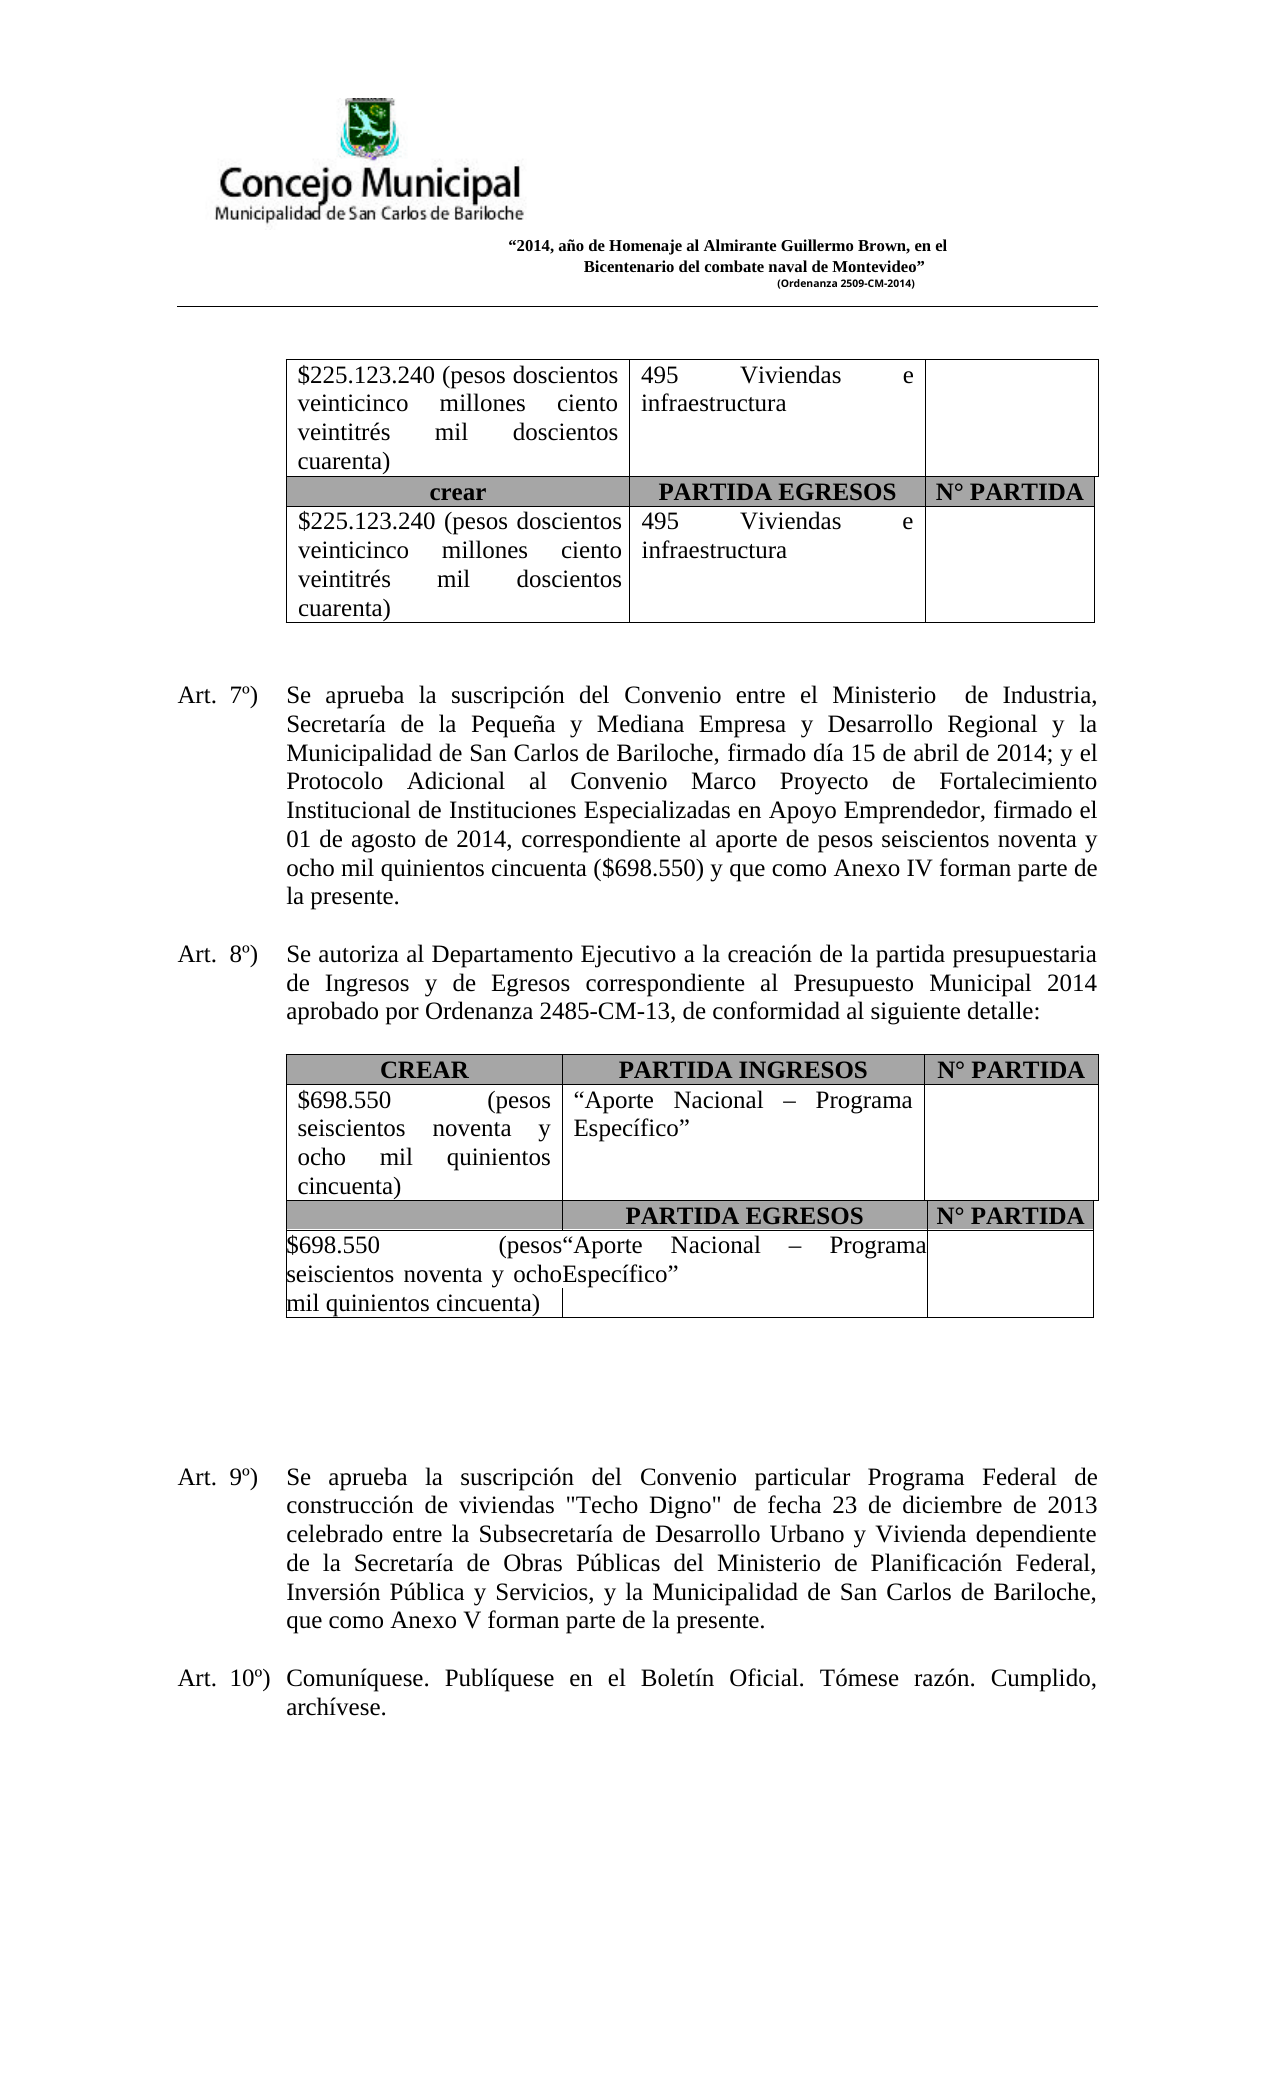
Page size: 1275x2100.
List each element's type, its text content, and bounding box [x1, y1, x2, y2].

table_cell $698.550 (pesos seiscientos noventa y ocho mil quinientos cincuenta) [287, 1231, 562, 1317]
table_cell [925, 1085, 1098, 1200]
table_cell Se autoriza al Departamento Ejecutivo a la creación de la partida presupuestaria de Ingresos y de Egresos correspondiente al Presupuesto Municipal 2014 aprobado por Ordenanza 2485-CM-13, de conformidad al siguiente detalle: [279, 939, 1105, 1462]
table_cell Art. 9º) [170, 1462, 279, 1663]
table_cell PARTIDA EGRESOS [630, 477, 925, 506]
table_cell “Aporte Nacional – Programa Específico” [563, 1231, 927, 1317]
table_cell 495 Viviendas e infraestructura [630, 507, 925, 622]
table_cell [279, 359, 1105, 680]
table_cell “Aporte Nacional – Programa Específico” [563, 1085, 924, 1200]
table_cell Art. 8º) [170, 939, 279, 1462]
table_cell Se aprueba la suscripción del Convenio particular Programa Federal de construcción de viviendas "Techo Digno" de fecha 23 de diciembre de 2013 celebrado entre la Subsecretaría de Desarrollo Urbano y Vivienda dependiente de la Secretaría de Obras Públicas del Ministerio de Planificación Federal, Inversión Pública y Servicios, y la Municipalidad de San Carlos de Bariloche, que como Anexo V forman parte de la presente. [279, 1462, 1105, 1663]
table_cell 495 Viviendas e infraestructura [630, 360, 925, 476]
table_cell N° PARTIDA [928, 1201, 1093, 1229]
table_header N° PARTIDA [925, 1055, 1098, 1084]
table_cell [287, 1201, 562, 1229]
table_cell $225.123.240 (pesos doscientos veinticinco millones ciento veintitrés mil doscientos cuarenta) [287, 507, 629, 622]
picture [194, 98, 552, 232]
table_cell [1094, 1201, 1098, 1229]
table_cell [926, 507, 1094, 622]
table_cell Comuníquese. Publíquese en el Boletín Oficial. Tómese razón. Cumplido, archívese. [279, 1663, 1105, 1720]
table_cell N° PARTIDA [926, 477, 1094, 506]
table_cell $225.123.240 (pesos doscientos veinticinco millones ciento veintitrés mil doscientos cuarenta) [287, 360, 629, 476]
table_header PARTIDA INGRESOS [563, 1055, 924, 1084]
table_cell crear [287, 477, 629, 506]
table_header CREAR [287, 1055, 562, 1084]
table_cell [928, 1231, 1093, 1317]
table_cell PARTIDA EGRESOS [563, 1201, 927, 1229]
table_cell $698.550 (pesos seiscientos noventa y ocho mil quinientos cincuenta) [287, 1085, 562, 1200]
table_cell [170, 359, 279, 680]
table_cell [1094, 1230, 1098, 1317]
table_cell Art. 7º) [170, 680, 279, 939]
table_cell Se aprueba la suscripción del Convenio entre el Ministerio de Industria, Secretaría de la Pequeña y Mediana Empresa y Desarrollo Regional y la Municipalidad de San Carlos de Bariloche, firmado día 15 de abril de 2014; y el Protocolo Adicional al Convenio Marco Proyecto de Fortalecimiento Institucional de Instituciones Especializadas en Apoyo Emprendedor, firmado el 01 de agosto de 2014, correspondiente al aporte de pesos seiscientos noventa y ocho mil quinientos cincuenta ($698.550) y que como Anexo IV forman parte de la presente. [279, 680, 1105, 939]
table_cell [926, 360, 1098, 476]
table_cell Art. 10º) [170, 1663, 279, 1720]
